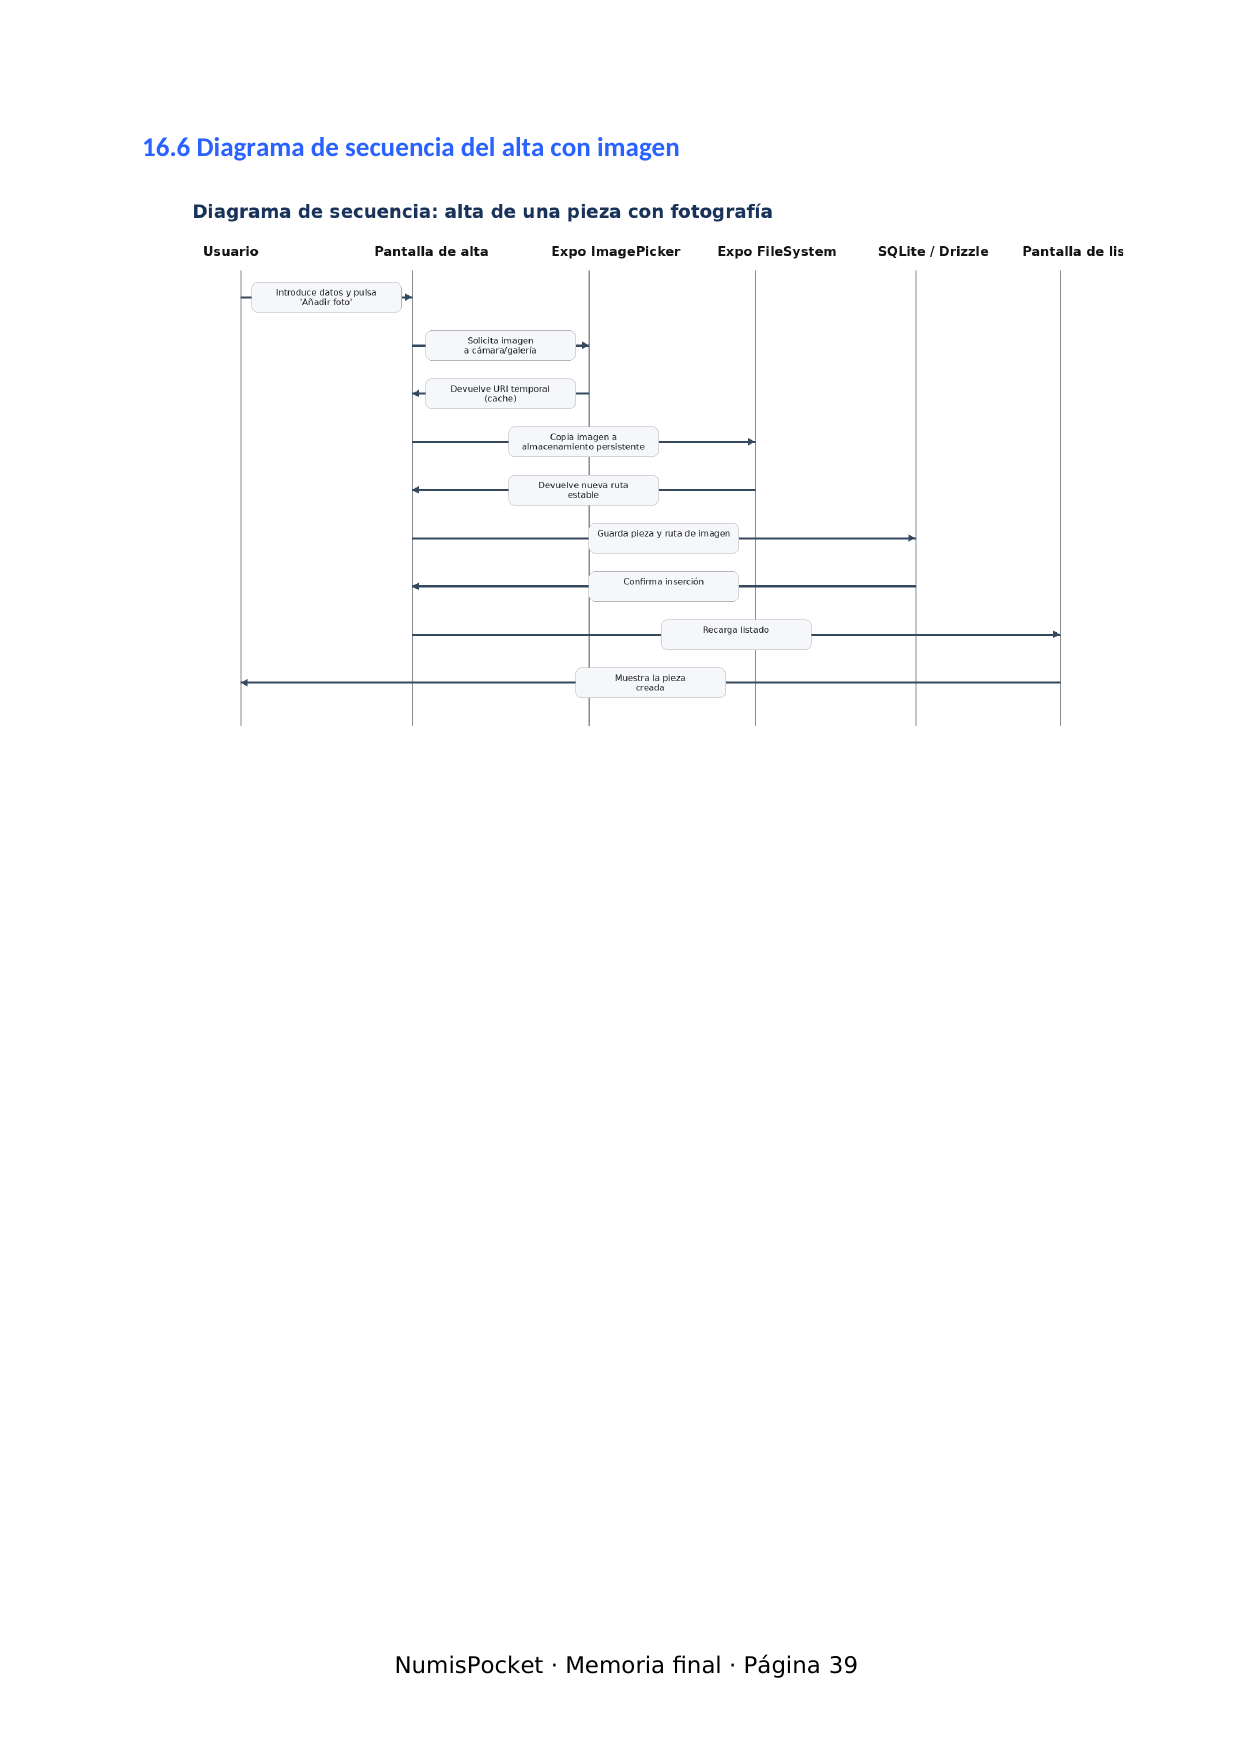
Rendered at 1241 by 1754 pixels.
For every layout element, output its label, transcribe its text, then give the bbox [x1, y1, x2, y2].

subtitle 16.6 Diagrama de secuencia del alta con imagen [142, 130, 1110, 163]
picture [160, 179, 1124, 768]
